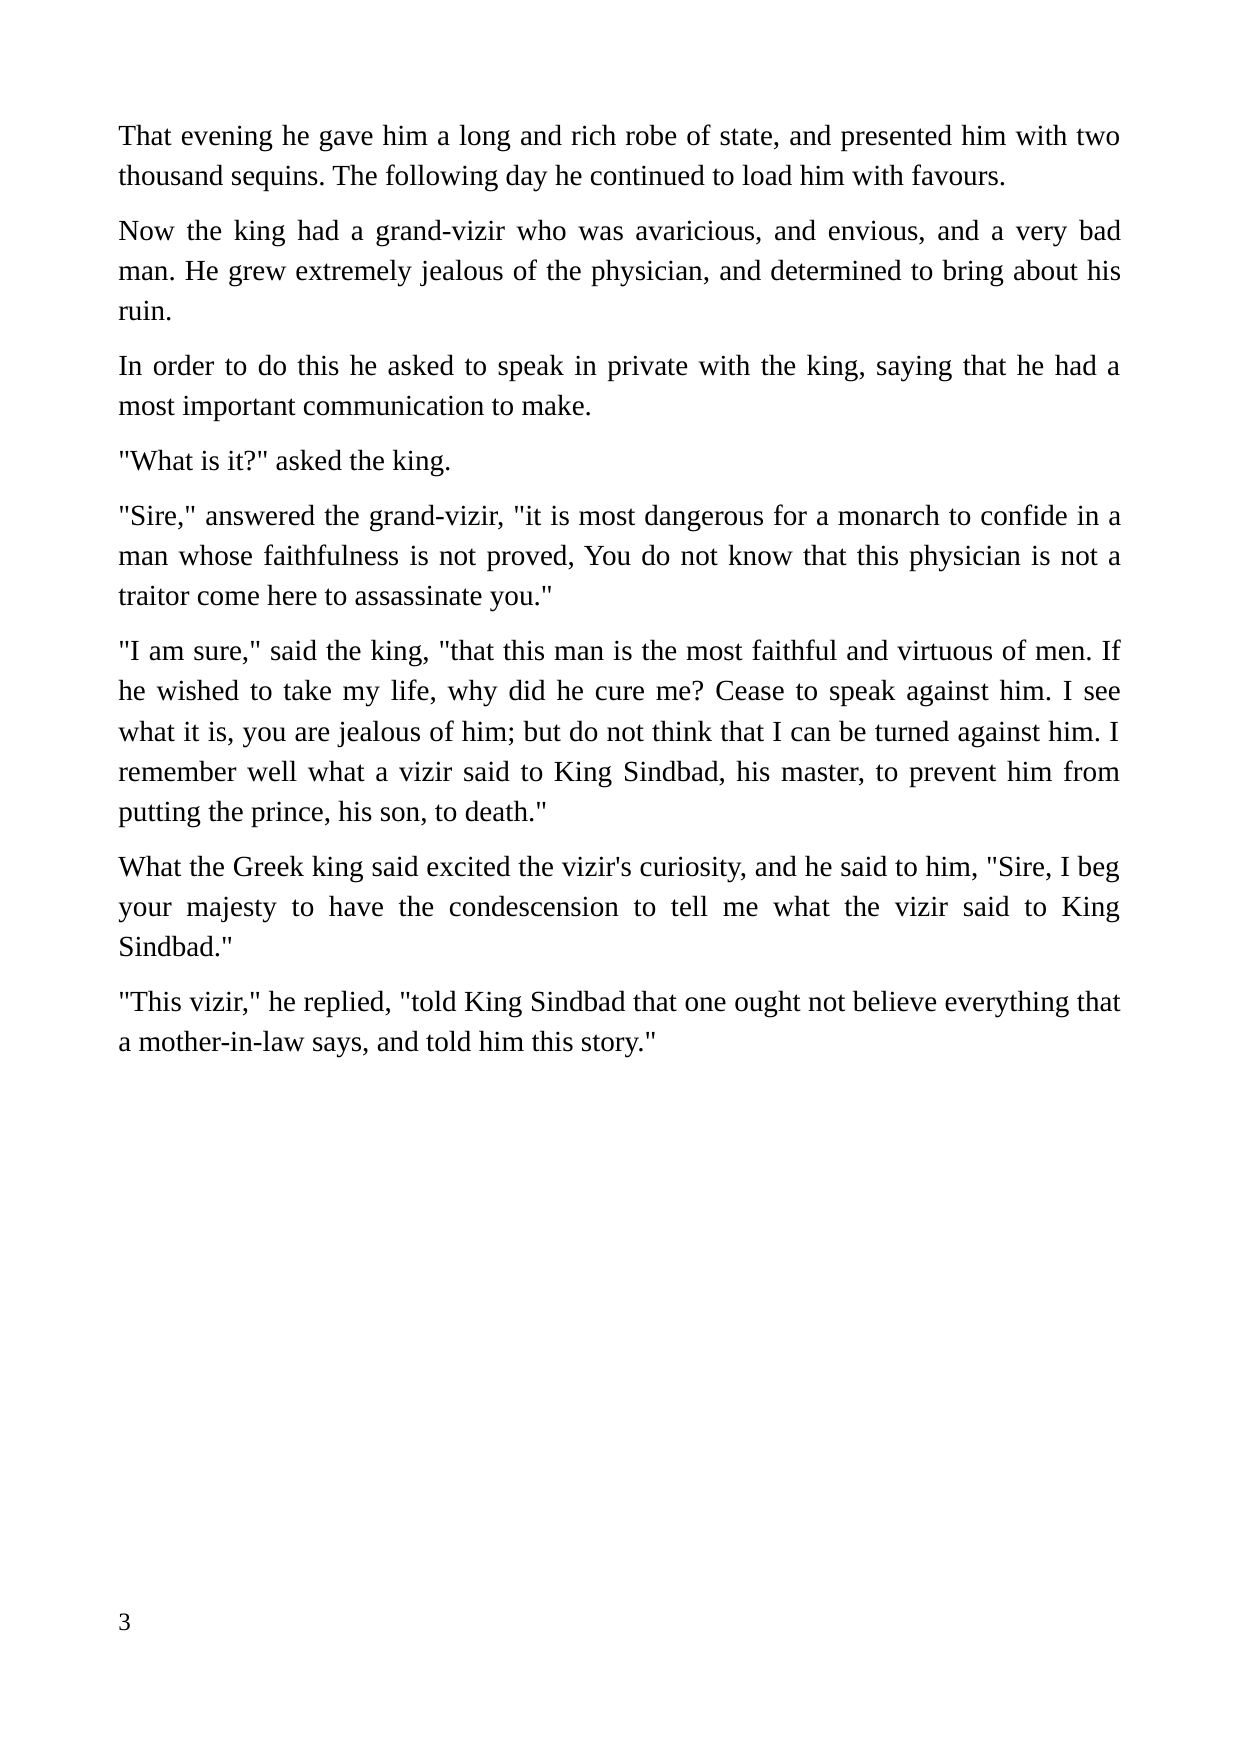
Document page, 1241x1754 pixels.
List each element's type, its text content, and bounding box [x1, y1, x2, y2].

text "Sire," answered the grand-vizir, "it is most dangerous for a monarch to confide in a man whose faithfulness is not proved, You do not know that this physician is not a traitor come here to assassinate you." [118, 498, 1122, 612]
text "This vizir," he replied, "told King Sindbad that one ought not believe everything that a mother-in-law says, and told him this story." [118, 984, 1122, 1058]
text What the Greek king said excited the vizir's curiosity, and he said to him, "Sire, I beg your majesty to have the condescension to tell me what the vizir said to King Sindbad." [118, 849, 1122, 963]
text That evening he gave him a long and rich robe of state, and presented him with two thousand sequins. The following day he continued to load him with favours. [118, 118, 1122, 192]
text In order to do this he asked to speak in private with the king, saying that he had a most important communication to make. [118, 348, 1122, 422]
text "What is it?" asked the king. [118, 443, 1122, 477]
text "I am sure," said the king, "that this man is the most faithful and virtuous of men. If he wished to take my life, why did he cure me? Cease to speak against him. I see what it is, you are jealous of him; but do not think that I can be turned against him. I remember well what a vizir said to King Sindbad, his master, to prevent him from putting the prince, his son, to death." [118, 633, 1122, 828]
text Now the king had a grand-vizir who was avaricious, and envious, and a very bad man. He grew extremely jealous of the physician, and determined to bring about his ruin. [118, 213, 1122, 327]
